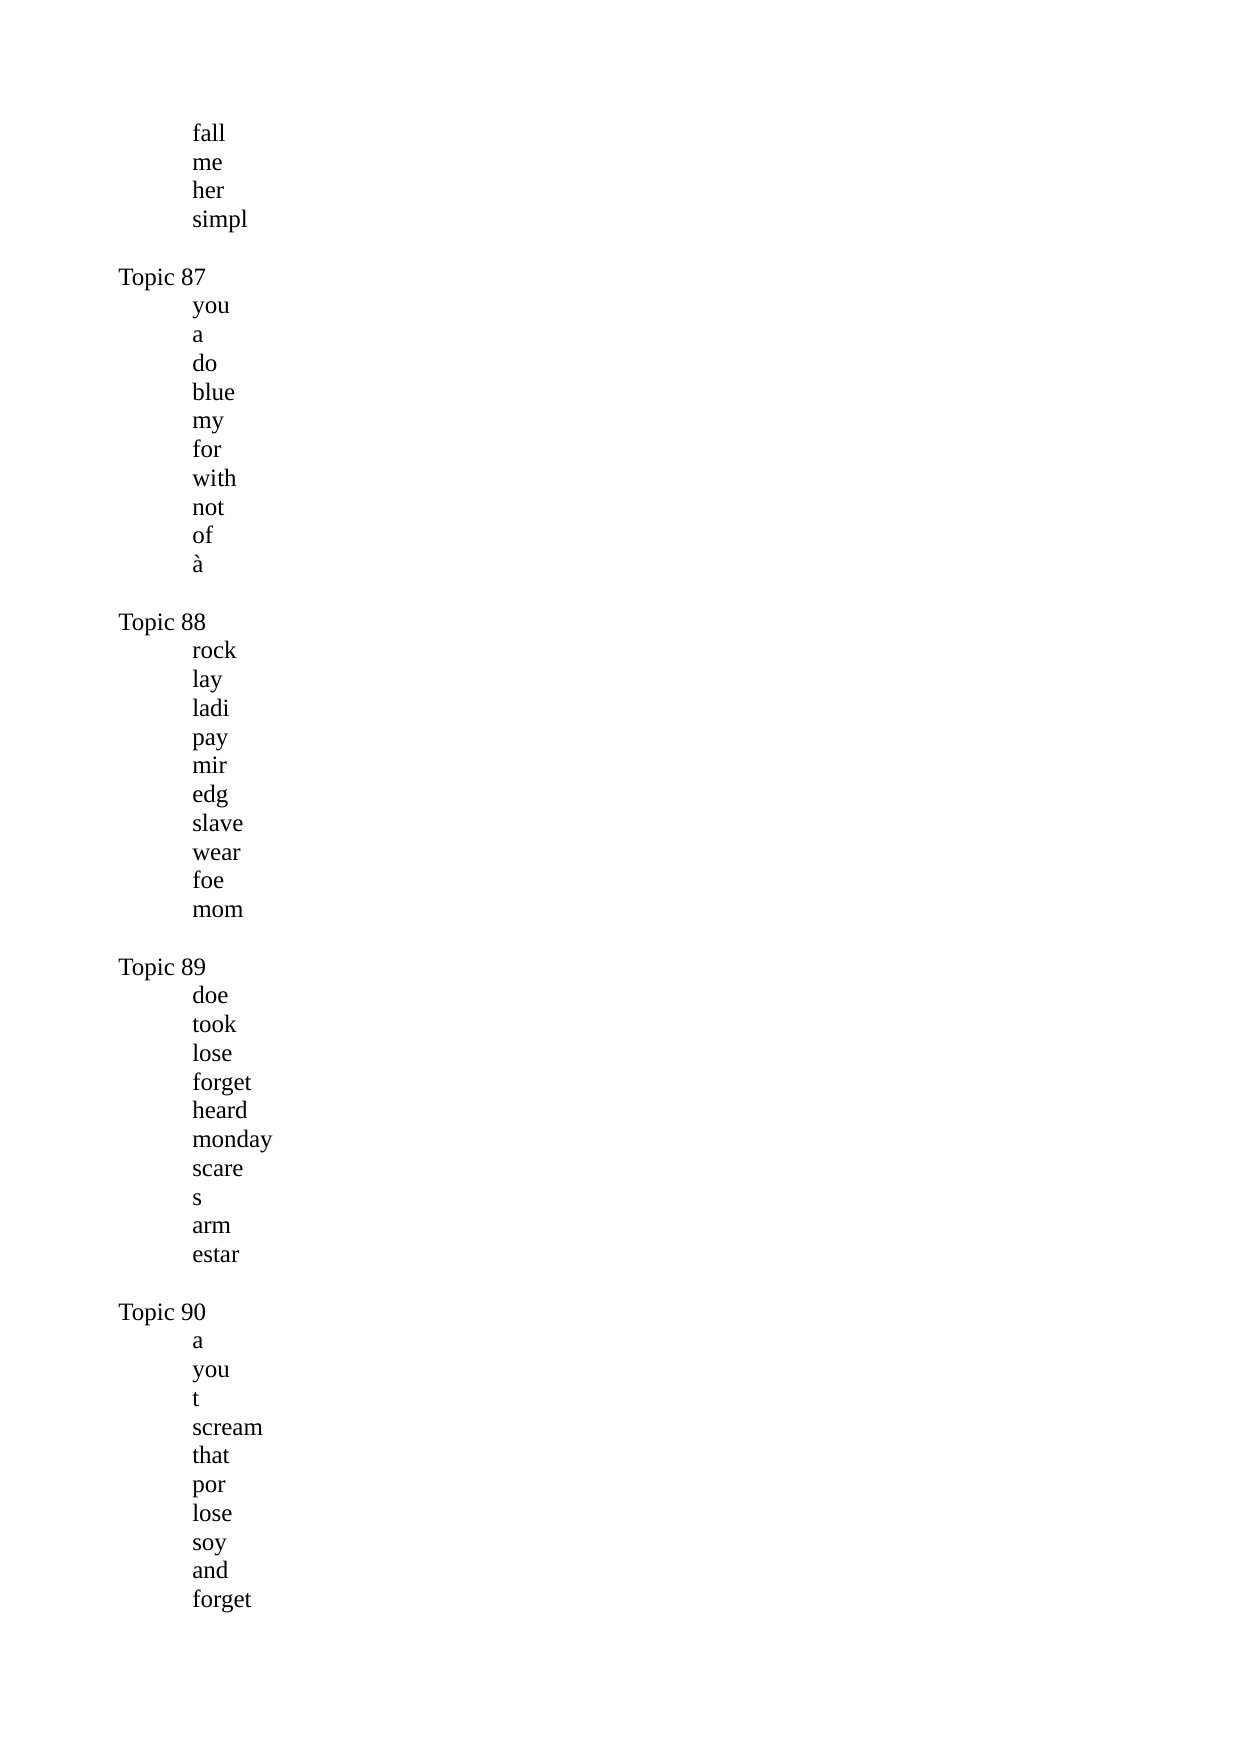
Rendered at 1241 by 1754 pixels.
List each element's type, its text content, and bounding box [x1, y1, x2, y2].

text forget [118, 1067, 1122, 1096]
text forget [118, 1584, 1122, 1613]
text scream [118, 1412, 1122, 1441]
text heard [118, 1096, 1122, 1124]
text my [118, 406, 1122, 434]
text blue [118, 377, 1122, 406]
text with [118, 463, 1122, 492]
text monday [118, 1124, 1122, 1153]
text s [118, 1182, 1122, 1211]
text edg [118, 779, 1122, 808]
text à [118, 549, 1122, 578]
text not [118, 492, 1122, 521]
text her [118, 176, 1122, 204]
text a [118, 1326, 1122, 1354]
text that [118, 1441, 1122, 1469]
text por [118, 1469, 1122, 1498]
text mir [118, 751, 1122, 779]
text slave [118, 808, 1122, 837]
text rock [118, 636, 1122, 664]
text Topic 90 [118, 1297, 1122, 1326]
text simpl [118, 204, 1122, 233]
text you [118, 1354, 1122, 1383]
text do [118, 348, 1122, 377]
text lose [118, 1038, 1122, 1067]
text scare [118, 1153, 1122, 1182]
text Topic 87 [118, 262, 1122, 291]
text soy [118, 1527, 1122, 1556]
text wear [118, 837, 1122, 866]
text t [118, 1383, 1122, 1412]
text doe [118, 981, 1122, 1009]
text a [118, 319, 1122, 348]
text Topic 88 [118, 607, 1122, 636]
text lose [118, 1498, 1122, 1527]
text fall [118, 118, 1122, 147]
text estar [118, 1239, 1122, 1268]
text you [118, 291, 1122, 319]
text Topic 89 [118, 952, 1122, 981]
text of [118, 521, 1122, 549]
text foe [118, 866, 1122, 894]
text lay [118, 664, 1122, 693]
text pay [118, 722, 1122, 751]
text mom [118, 894, 1122, 923]
text ladi [118, 693, 1122, 722]
text and [118, 1556, 1122, 1584]
text for [118, 434, 1122, 463]
text arm [118, 1211, 1122, 1239]
text me [118, 147, 1122, 176]
text took [118, 1009, 1122, 1038]
